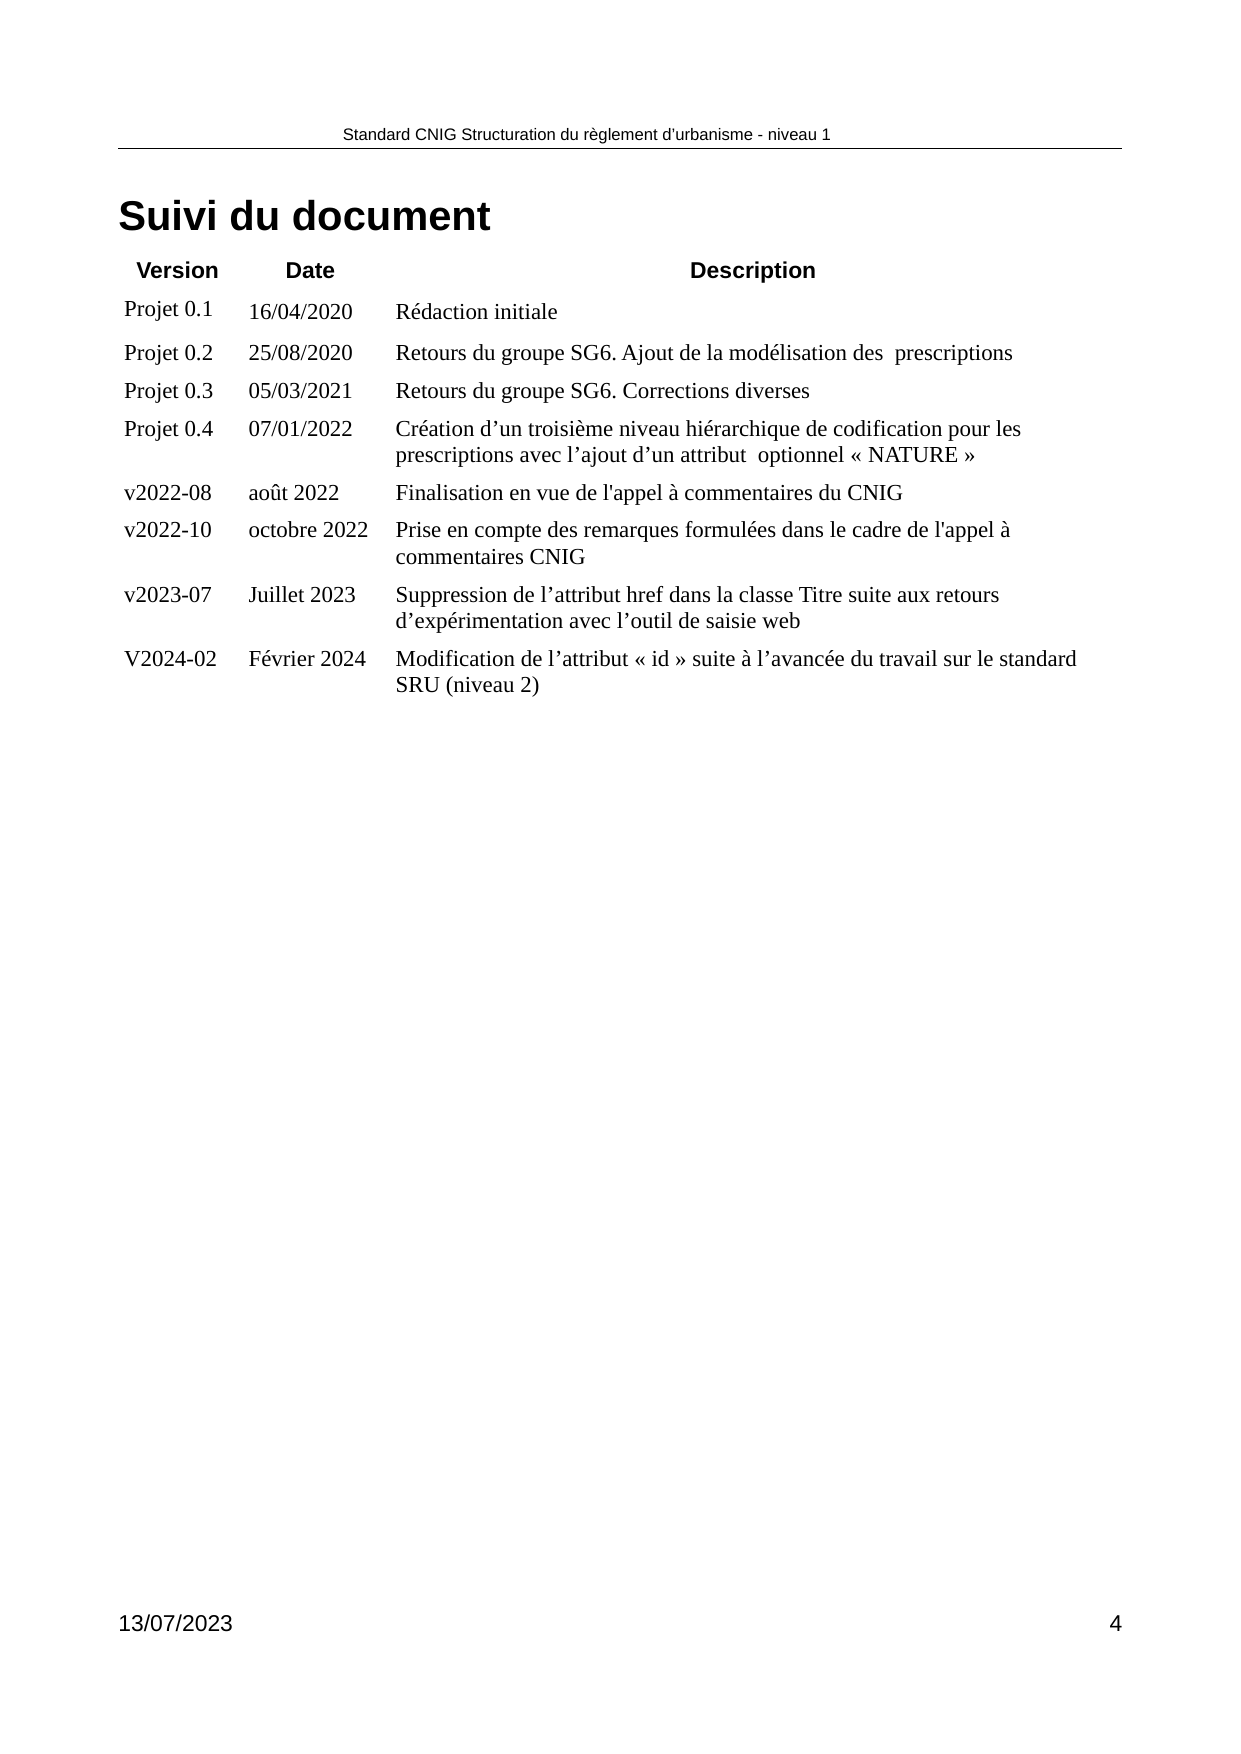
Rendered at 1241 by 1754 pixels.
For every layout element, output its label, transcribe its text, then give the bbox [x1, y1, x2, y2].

table_cell v2022-10 [118, 511, 237, 575]
table_cell Projet 0.1 [118, 290, 237, 333]
table_cell août 2022 [237, 473, 384, 511]
table_cell Projet 0.4 [118, 409, 237, 473]
subtitle Suivi du document [118, 191, 1122, 239]
table_cell Prise en compte des remarques formulées dans le cadre de l'appel à commentaires CNIG [384, 511, 1122, 575]
table_cell v2023-07 [118, 575, 237, 639]
table_cell Création d’un troisième niveau hiérarchique de codification pour les prescriptions avec l’ajout d’un attribut optionnel « NATURE » [384, 409, 1122, 473]
table_header Version [118, 252, 237, 289]
table_cell Juillet 2023 [237, 575, 384, 639]
table_header Description [384, 252, 1122, 289]
table_header Date [237, 252, 384, 289]
table_cell 16/04/2020 [237, 290, 384, 333]
table_cell Suppression de l’attribut href dans la classe Titre suite aux retours d’expérimentation avec l’outil de saisie web [384, 575, 1122, 639]
table_cell Retours du groupe SG6. Ajout de la modélisation des prescriptions [384, 333, 1122, 371]
table_cell Projet 0.2 [118, 333, 237, 371]
table_cell octobre 2022 [237, 511, 384, 575]
table_cell 07/01/2022 [237, 409, 384, 473]
table_cell Retours du groupe SG6. Corrections diverses [384, 371, 1122, 409]
table_cell Rédaction initiale [384, 290, 1122, 333]
table_cell Finalisation en vue de l'appel à commentaires du CNIG [384, 473, 1122, 511]
table_cell V2024-02 [118, 639, 237, 703]
table_cell v2022-08 [118, 473, 237, 511]
table_cell 25/08/2020 [237, 333, 384, 371]
table_cell Février 2024 [237, 639, 384, 703]
table_cell Modification de l’attribut « id » suite à l’avancée du travail sur le standard SRU (niveau 2) [384, 639, 1122, 703]
table_cell 05/03/2021 [237, 371, 384, 409]
table_cell Projet 0.3 [118, 371, 237, 409]
